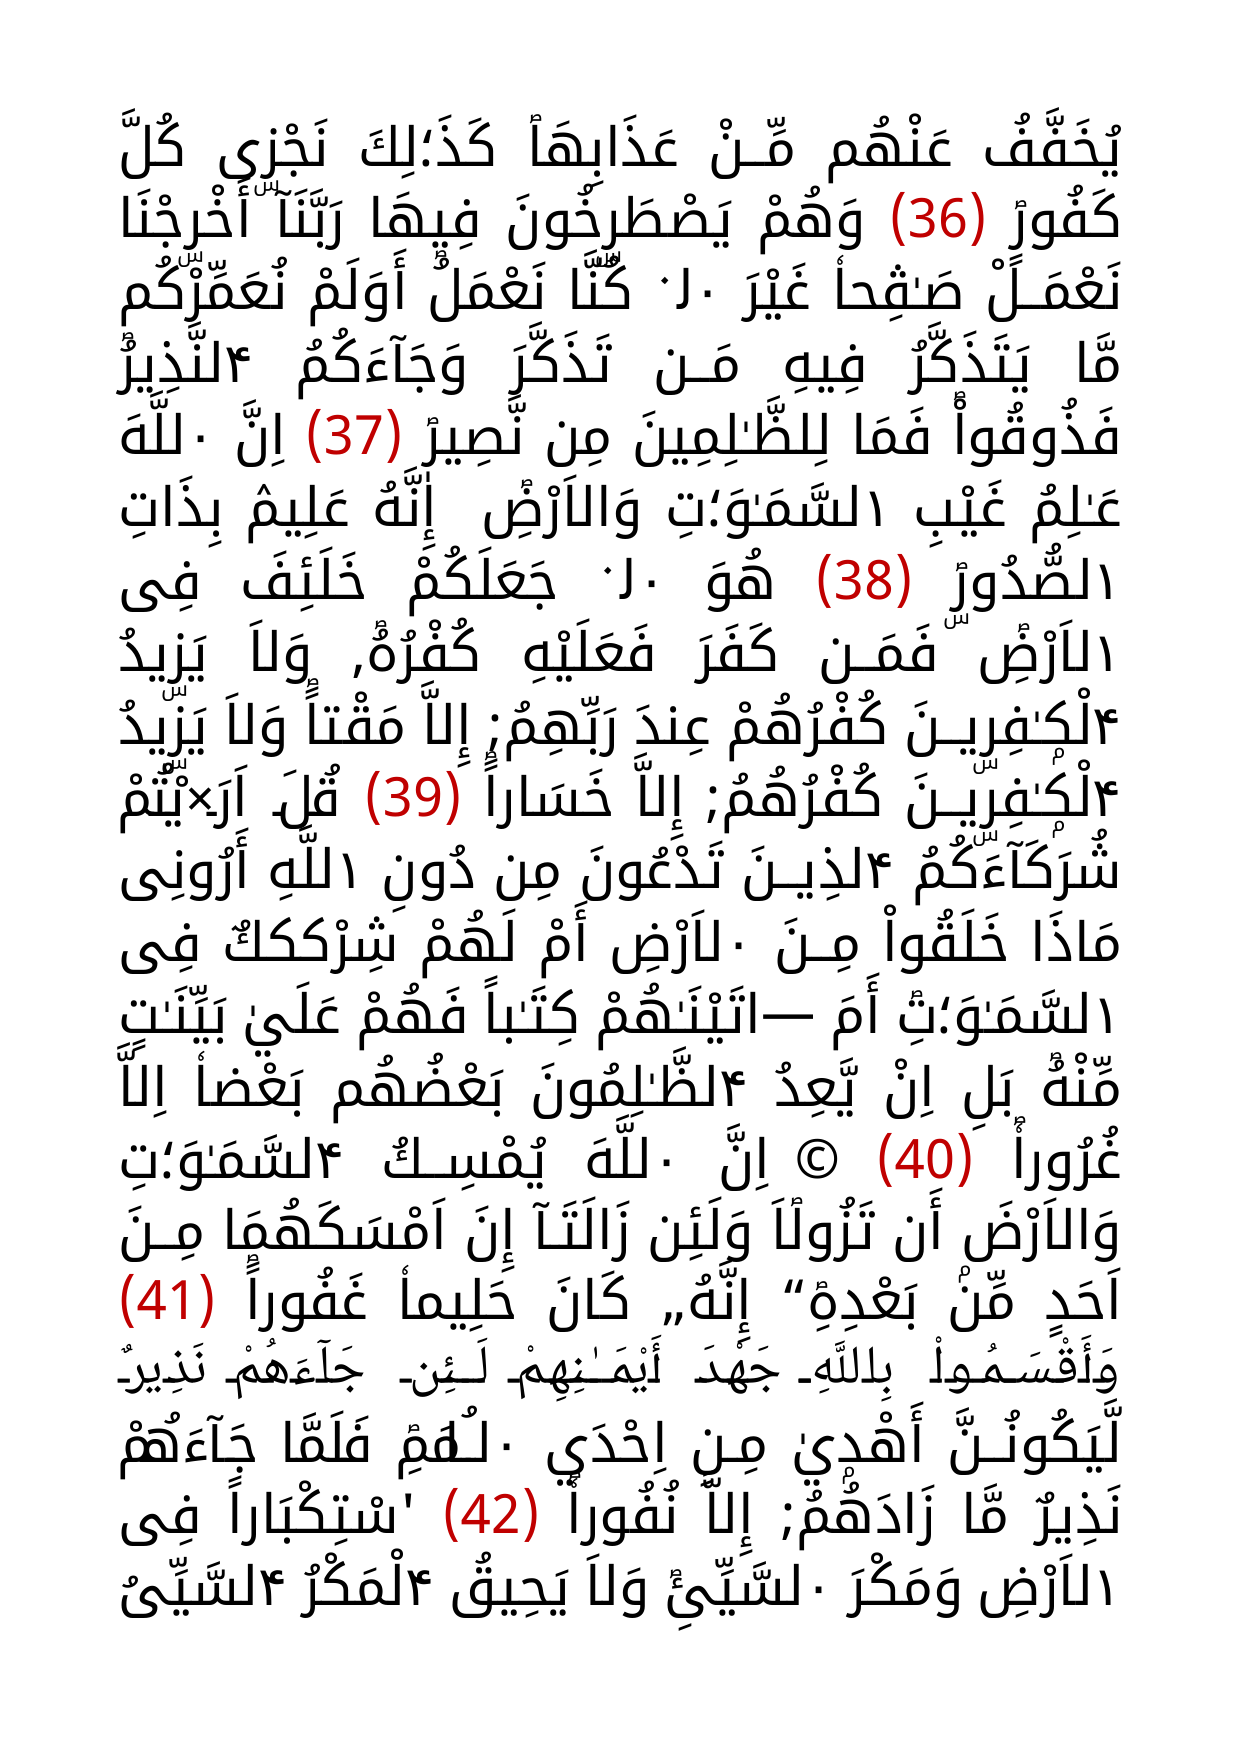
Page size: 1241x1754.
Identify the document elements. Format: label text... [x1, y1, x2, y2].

text بِسْمِ ۱للَّهِ ۱لرَّحْمَـٰنِ ۱لرَّحِيمِ ۱لْحَمْدُ لِلهِ فَاطِرۣ ۱لسَّمَـٰوَ؛تِ وَالاَرْضضضِ جَاعِـلِ ۱لْمَلَئِكَةِ رُسُلٗا ۷وْلِىٓ أَجْنِحَةٍ مَّثْنۭيٰ وَثُـچَثَ وَرُبَـٰعَؐ يَزۣيدُ فِى ۱لْخَلْــقۣ مَا يَشَآءُؐ اِ۬نَّ ۰للَّهَ عَلَــيٰ كُــلّۣ شَيْءٍ قَدِيرٌؐ (1) مَّا يَفْتَحِ ۱للَّهُ لِلنَّاسِ مِن رَّحْمَةٍ فَلاَ مُمْسِــكَ لَهَاؐ وَمَا يُمْسِــكْ فَلاَ مُرْسِلَ لَهُ„ مِـنۢ بَعْدِهِؐ” وَهُوَ ۰لْعَزۣيزُ ۴لْحَكِيمُؐ (2) يَـٰٓأَيُّهَا ۰لنَّاسسسُ ۶ذْكُرُواْ نِعْمَتَ ۰للَّهِ عَلَيْكُمْؐ هَلْ مِنْ خَـٰلِــق۫ غَيْرُ ۴للَّهِ يَرْزُقُكُم مِّــنَ ۰لسَّمَآءِ وَالاَرْضضضِؐ لآَ إِچَهَ إِلاَّ هُوَؐ فَأَنّۭيٰ تُوفَكُونَؐ (3) وَإِنْ يُّكَذِّبُوكَ فَقَدْ كُذِّبَتْ رُسُــلٌ مِّن قَبْلِــكَؐ وَإِلَــي ۰للَّهِ تُرْجَعُ ۴لاُمُورُؐ (4) يَـٰٓأَيُّهَا ۰لنَّاسُ إِنَّ وَعْدَ ۰للَّهِ حَقٌّؐ فَلاَ تَغُرَّنَّكُمُ ۴لْحَيَوٰةُ ۴لدُّنْيۭاؐ وَلاَ يَغُرَّنَّكُم بِاللَّهِ ۱لْغَرُورُؐ (5) إِنننَّ ۰لشَّيْطَـٰــنَ لَكُمْ عَدُوٌّ فَاتَّخِذُوهُ عَدُوّاٗؐ اِنَّمَا يَدْعُواْ حِزْبَهُ„ لِيَكُونُواْ مِــنَ اَصْحَـٰبِ ۱لسَّعِيرۣؐ (6) ۱لذِيــنَ كَفَرُواْ لَهُمْ عَذَابٌ شَدِيدٌؐ وَالذِيــنَ ءَامَنُواْ وَعَمِلُواْ ۴ڤصَّـٰڤِحَـٰتِ لَهُم مَّغْفِرَةٌ وَأَجْرٌ كَبِير٘ؐ (7) ® اَفَمَن زُيِّــنَ لَهُ„ سُوٓءُ عَمَلِهِ” فَرۭءۭاهُ حَسَناًؐ فَإِنَّ ۰للَّهَ يُضِلُّ مَنْ يَّشَآءُ وَيَهْدِى مَنْ يَّشَآءُؐ فَلاَ تَذْهَبْ نَفْسُــكَ عَلَيْهِمْ حَسَرَ؛تٖؐ اِنننَّ ۰للَّهَ عَلِيمٛ بِمَا يَصْنَعُونَؐ (8) وَاللَّهُ ۴ﻟـذِىٓ أَرْسَلَ ۰لرّۣيَـٰحَ فَتُثِيرُ سَحَاباً فَسُقْنَـٰهُ إِلَيٰ بَلَدٍ مَّيِّتٍ فَأَحْيَيْنَا بِهِ ۱لاَرْضَ بَعْدَ مَوْتِهَاؐ كَذَ؛لِــكَ ۰لنُّشُورُؐ (9) مَــن كَانَ يُرۣيدُ ۴لْعِزَّةَ فَلِلهِ ۱لْعِزَّةُ جَمِيعاٗؐ اِلَيْهِ يَصْعَدُ ۴لْكَلِمُ ۴لطَّيِّبُؐ وَالْعَمَــلُ ۴لصَّـٰلِحُ يَرْفَعُهُؐ, وَالذِينَ يَمْكُرُونَ ۰لسَّيِّـَٔاتِ لَهُمْ عَذَابٌ شَدِيدٌؐ وَمَكْرُ ٱُوْلَئِــكَ هُوَ يَبُورُؐ (10) وَاللَّهُ خَلَقَكُم مِّن تُرَابٍ ثُمَّ مِــن نُّطْفَةٍ ثُمَّ جَعَلَكُمُ; أَزْوَ؛جاًؐ وَمَا تَحْمِلُ مِنُ ۷نثۭيٰ وَلاَ تَضَعُ إِلاَّ بِعِلْمِهِؐ” وَمَا يُعَمَّرُ مِــن مُّعَمَّرٍ وَلاَ يُنقَصُ مِنْ عُمُرۣهِ“ إِلاَّ فِى كِتَـٰــبٖؐ اِنَّ ذَ؛لِــكَ عَلَــي ۰للَّهِ يَسِيرٌؐ (11) وَمَا يَسْتَوۣى ۱ڤْبَحْرَ؛نِؐ هَـٰذَا عَذْبٌ فُرَاتٌ سَآئِغٌ شَرَابُهُ„ وَهَـٰذَا مِلْح٘ ۷جَاجٌؐ وَمِن كُــلٍّ تَاكُلُونَ لَحْماً طَرۣيّاً وَتَسْتَخْرۣجُونَ حِلْيَةً تَلْبَسُونَهَاؐ وَتَرَي ۰لْفُلْــكَ فِيهِ مَوَاخِرَ لِتَبْتَغُواْ مِن فَضْلِهِ” وَلَعَلَّكُمْ تَشْكُرُونَؐ (12) يُولِجُ ۴ليْلَ فِى ۱لنَّهۭارۣ وَيُولِجُ ۴لنَّهَارَ فِى ۱ليْلِؐ وَسَخَّرَ ۰لشَّمْسَ وَالْقَمَرَؐ كُلٌّ يَجْرۣى لَأِجَــلٍ مُّسَمّيًؐ ذَ؛لِكُمُ ۴للَّهُ رَبُّكُمْ لَهُ ۴لْمُلْــكُؐ وَالذِيــنَ تَدْعُونَ مِن دُونِهِ” مَا يَمْلِكُونَ مِن قِطْمِيرٖؐ (13) اِن تَدْعُوهُمْ لاَ يَسْمَعُواْ دُعَآءَكُمْ وَلَوْ سَمِعُواْ مَا "سْتَجَابُواْ لَكُمْؐ وَيَوْمَ ۰لْقِيَـٰمَةِ يَكْفُرُونَ بِشِرْكِكُمْؐ وَلاَ يُنَبِّيؖــكَ مِثْلُ خَبِيرٍؐ (14) ¥ يَـٰٓأَيُّهَا ۰لنَّاسسسُ أَنتُمُ ۴لْفُقَرَآءُ اِ۬لَي ۰للَّهِؐ وَاللَّهُ هُوَ ۰لْغَنِــيُّ ۴لْحَمِيدُؐ (15) إِنْ يَّشَأْ يُذْهِبْكُمْ وَيَاتِ بِخَلْقٍ جَدِيدٍؐ (16) وَمَا ذَ؛لِــكَ عَلَــي ۰للَّهِ بِعَزۣيزٍؐ (17) وَلاَ تَزۣرُ وَازۣرَةٌ وۣزْرَ ٱُخْرۭيٰؐ وَإِن تَدْعُ مُثْقَلَة٘ اِلَيٰ حِمْلِهَا لاَ يُحْمَلْ مِنْهُ شَيْءٌ وَلَوْ كَانَ ذَا قُرْبۭيٰٓؐ إِنَّمَا تُنذِرُ ۴لذِيــنَ يَخْشَوْنَ رَبَّهُم بِالْغَيْــبِ وَأَقَامُواْ ۴لصَّلَوٰةَؐ وَمَن تَزَكّۭيٰ فَإِنَّمَا يَتَزَكّۭيٰ لِنَفْسِهِؐ” وَإِلَي ۰للَّهِ ۱لْمَصِيرُؐ (18) وَمَا يَسْتَوۣى ۱لاَعْمۭيٰ وَالْبَصِيرُ (19) وَلاَ ۰لظُّلُمَـٰـــتُ وَلاَ ۰لنُّورُ (20) وَلاَ ۰لظِّلُّ وَلاَ ۰لْحَرُورُؐ (21) وَمَا يَسْتَوۣى ۱لاَحْيَآءُ وَلاَ ۰لاَمْوَ؛تُؐ إِنَّ ۰للَّهَ يُسْمِعُ مَنْ يَّشَآءُؐ وَمَآ أَنتَ بِمُسْمِعٍ مَّن فِى ۱لْقُبُورۣؐ (22) إِنَ اَنتَ إِلاَّ نَذِير٘ؐ (23) اِنَّآ أَرْسَلْنَـٰكَ بِالْحَقِّ بَشِيراً وَنَذِيراًؐ وَإِن مِّــنُ ۷مَّةٖ اِلاَّ خَلاَ فِيهَا نَذِيرٌؐ (24) وَإِنْ يُّكَذِّبُوكككَ فَقَدْ كَذَّبَ ۰لذِينَ مِــن قَبْلِهِمْ جَآءَتْهُمْ رُسُلُهُم بِالْبَيِّنَـٰتِ وَبِالزُّبُرۣ وَبِالْكِتَـٰبِ ۱لْمُنِيرۣ (25) ثُمَّ أَخَذتُّ ۴لذِيــنَ كَفَرُواْؐ فَكَيْفَ كَانَ نَكِيرۣؐ“ (26) أَلَمْ تَرَ أَنَّ ۰للَّهَ أَنزَلَ مِــنَ ۰لسَّمَآءِ مَآءً فَأَخْرَجْنَا بِهِ” ثَمَرَ؛تٍ مُّخْتَلِفاٗ اَلْوَ؛نُهَاؐ وَمِنَ ۰لْجِبَالِ جُدَدٛ بِيضٌ وَحُمْرٌ مُّخْتَلِف٘ اَلْوَ؛نُهَا وَغَرَابِيبُ سُودٌؐ (27) وَمِــنَ ۰لنَّاسِ وَالدَّوَآبِّ وَالاَنْعَـٰمِ مُخْتَلِف٘ اَلْوَ؛نُهُ„ كَذَ؛لِــكَؐ إِنَّمَا يَخْشَــي ۰للَّهَ مِنْ عِبَادِهِ ۱لْعُلَمَـٰٓؤُاْؐ اِ۬نَّ ۰للَّهَ عَزۣيز٘ غَفُور٘ؐ (28) اِنَّ ۰لذِينَ يَتْلُونَ كِتَـٰبَ ۰للَّهِ وَأَقَامُواْ ۴لصَّلَوٰةَ وَأَنفَقُواْ مِمَّا رَزَقْنَـٰهُمْ سِرّاً وَعَچَنِيَةً يَرْجُونَ تِجَـٰرَةً لَّن تَبُورَ (29) لِيُوَفِّيَهُمُ; ٱُجُورَهُمْ وَيَزۣيدَهُم مِّن فَضْلِهِؐ“ إِنَّهُ„ غَفُورٌ شَكُورٌؐ (30) ® وَاﻟـذِىٓ أَوْحَيْنَآ إِلَيْــكَ مِــنَ ۰لْكِتَـٰبِ هُوَ ۰لْحَــقُّ مُصَدِّقاً لِّمَا بَيْنَ يَدَيْهِؐ إِنَّ ۰للَّهَ بِعِبَادِهِ” لَخَبِيرٛ بَصِيرٌؐ (31) ثُمَّ أَوْرَثْنَا ۰لْكِتَـٰــبَ ۰لذِينَ "صْطَفَيْنَا مِنْ عِبَادِنَاؐ فَمِنْهُمْ ظَالِمٌ لِّنَفْسِهِؐ” وَمِنْهُم مُّقْتَصِدٌؐ وَمِنْهُمْ سَابِـقٛ بِالْخَيْرَ؛تِ بِإِذْنِ ۱للَّهِؐ ذَ؛لِــكَ هُوَ ۰لْفَضْــلُ ۴لْكَبِيرُؐ (32) جَنَّـٰتُ عَدْنٍ يَدْخُلُونَهَا يُحَلَّوْنَ فِيهَا مِــنَ اَسَاوۣرَ مِــن ذَهَبٍ وَلُؤْلُؤاًؐ وَلِبَاسُهُمْ فِيهَا حَرۣيرٌؐ (33) وَقَالُواْ ۴لْحَمْدُ لِلهِ ۱ﻟـذِىٓ أَذْهَبَ عَنَّا ۰لْحَزَنَ إِنَّ رَبَّنَا لَغَفُورٌ شَكُور٘ؐ (34) ۱ﻟـذِىٓ أَحَلَّنَا دَارَ ۰لْمُقَامَةِ مِن فَضْلِهِ” لاَ يَمَسُّنَا فِيهَا نَصَــبٌ وَلاَ يَمَسُّنَا فِيهَا لُغُوبٌؐ (35) وَالذِيــنَ كَفَرُواْ لَهُمْ نَارُ جَهَنَّمَ لاَ يُقْضۭــيٰ عَلَيْهِمْ فَيَمُوتُواْ وَلاَ يُخَفَّفُ عَنْهُم مِّــنْ عَذَابِهَاؐ كَذَ؛لِكَ نَجْزۣى كُلَّ كَفُورٍؐ (36) وَهُمْ يَصْطَرۣخُونَ فِيهَا رَبَّنَآ أَخْرۣجْنَا نَعْمَــلْ صَـٰڤِحاٗ غَيْرَ ۰ﻟ﮲ كُنَّا نَعْمَلُؐ أَوَلَمْ نُعَمِّرْكُم مَّا يَتَذَكَّرُ فِيهِ مَــن تَذَكَّرَ وَجَآءَكُمُ ۴لنَّذِيرُؐ فَذُوقُواْؐ فَمَا لِلظَّـٰلِمِينَ مِن نَّصِيرٖؐ (37) اِنَّ ۰للَّهَ عَـٰلِمُ غَيْبِ ۱لسَّمَـٰوَ؛تِ وَالاَرْضِؐ إِنَّهُ„ عَلِيمٛ بِذَاتِ ۱لصُّدُورۣؐ (38) هُوَ ۰ﻟ﮲ جَعَلَكُمْ خَلَئِفَ فِى ۱لاَرْضِؐ فَمَــن كَفَرَ فَعَلَيْهِ كُفْرُهُؐ, وَلاَ يَزۣيدُ ۴لْكۭـٰفِرۣيــنَ كُفْرُهُمْ عِندَ رَبِّهِمُ; إِلاَّ مَقْتاًؐ وَلاَ يَزۣيدُ ۴لْكۭـٰفِرۣيــنَ كُفْرُهُمُ; إِلاَّ خَسَاراًؐ (39) قُلَ اَرَ×يْتُمْ شُرَكَآءَكُمُ ۴لذِيــنَ تَدْعُونَ مِن دُونِ ۱للَّهِ أَرُونِى مَاذَا خَلَقُواْ مِــنَ ۰لاَرْضِ أَمْ لَهُمْ شِرْكككٌ فِى ۱لسَّمَـٰوَ؛تِؐ أَمَ —اتَيْنَـٰهُمْ كِتَـٰباً فَهُمْ عَلَيٰ بَيِّنَـٰتٍ مِّنْهُؐ بَلِ اِنْ يَّعِدُ ۴لظَّـٰلِمُونَ بَعْضُهُم بَعْضاٗ اِلاَّ غُرُوراٗؐ (40) © اِنَّ ۰للَّهَ يُمْسِــكُ ۴لسَّمَـٰوَ؛تِ وَالاَرْضَ أَن تَزُولؐاَ وَلَئِن زَالَتَـآ إِنَ اَمْسَكَهُمَا مِــنَ اَحَدٍ مِّنۢ بَعْدِهِؐ“ إِنَّهُ„ كَانَ حَلِيماٗ غَفُوراًؐ (41) وَأَقْسَمُواْ بِاللَّهِ جَهْدَ أَيْمَـٰنِهِمْ لَـئِن جَآءَهُمْ نَذِيرٌ لَّيَكُونُــنَّ أَهْدۭيٰ مِـنِ اِحْدَي ۰لاُمَمِؐ فَلَمَّا جَآءَهُمْ نَذِيرٌ مَّا زَادَهُمُ; إِلاَّ نُفُوراٗؐ (42) 'سْتِكْبَاراً فِى ۱لاَرْضِ وَمَكْرَ ۰لسَّيِّئِؐ وَلاَ يَحِيقُ ۴لْمَكْرُ ۴لسَّيِّىُ اِ۬لاَّ بِأَهْلِهِؐ” فَهَلْ يَنظُرُونَ إِلاَّ سُنَّتَ ۰لاَوَّلِينَؐ فَلَن تَجِدَ لِسُنَّتِ ۱للَّهِ تَبْدِيلًؐا (43) وَلَن تَجِدَ لِسُنَّتِ ۱للَّهِ تَحْوۣيلٗؐا (44) اَوَلَمْ يَسِيرُواْ فِى ۱لاَرْضِ فَيَنظُرُواْ كَيْفَ كَانَ عَـٰقِبَةُ ۴لذِينَ مِن قَبْلِهِمْ وَكَانُوٓاْ أَشَدَّ مِنْهُمْ قُوَّةًؐ وَمَا كَانَ ۰للَّهُ لِيُعْجِزَهُ„ مِن شَيْءٍ فِى ۱لسَّمَـٰوَ؛تِ وَلاَ فِى ۱لاَرْضِؐ إِنَّهُ„ كَانَ عَلِيماً قَدِيراًؐ (45) وَلَوْ يُوَ۬اخِذُ ۴للَّهُ ۴لنَّاسسسَ بِمَا كَسَبُواْ مَا تَرَكَ عَلَــيٰ ظَهْرۣهَا مِــن دَآبَّةٍؐ وَچَكِنْ يُّوَ۬خِّرُهُمُ; إِلَـيٰٓ أَجَلٍ مُّسَمّيًؐ فَإِذَا جَآءَ اجَلُهُمْ فَإِنَّ ۰للَّهَ كَانَ بِعِبَادِهِ” بَصِيراً (46) [118, 118, 1122, 1628]
